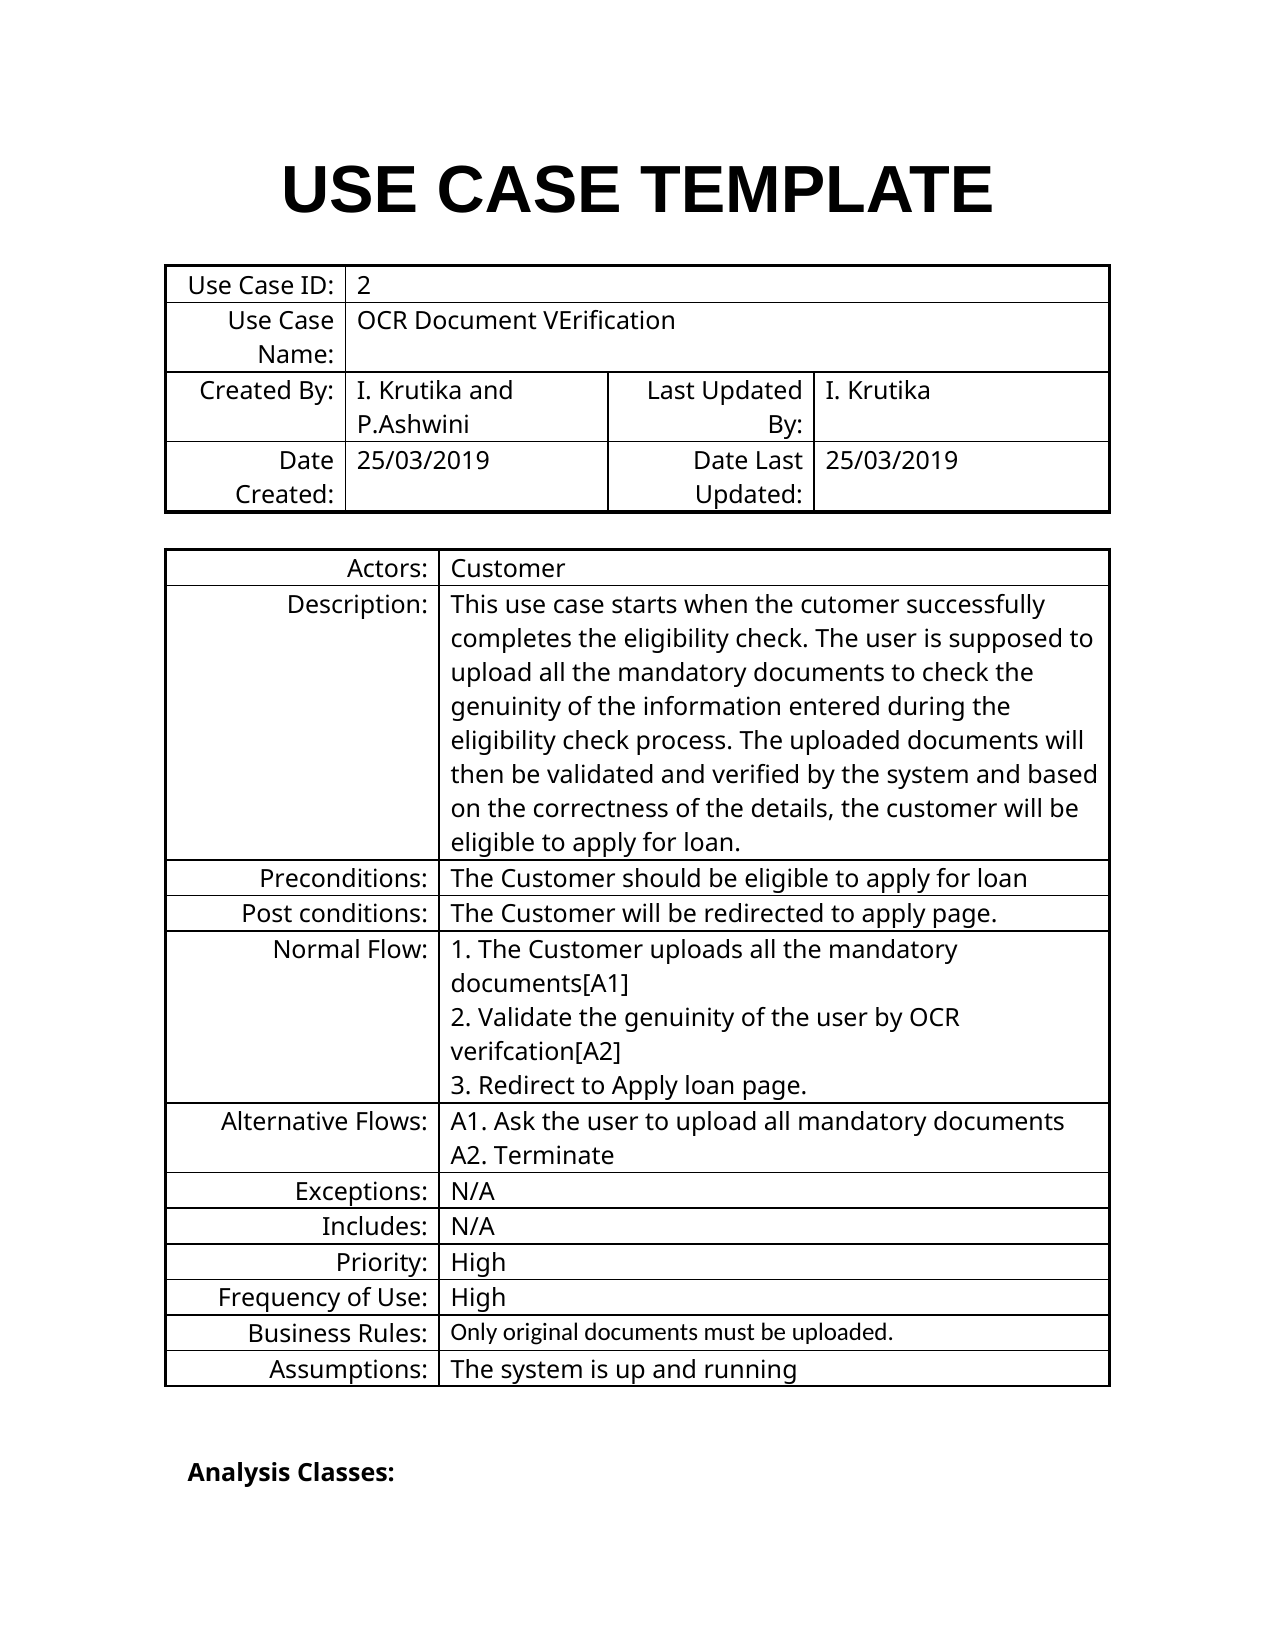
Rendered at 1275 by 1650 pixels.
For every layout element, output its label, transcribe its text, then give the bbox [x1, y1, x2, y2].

table_cell I. Krutika and P.Ashwini [346, 373, 607, 441]
table_cell Business Rules: [167, 1316, 438, 1350]
table_cell High [440, 1245, 1108, 1278]
table_cell The Customer will be redirected to apply page. [440, 896, 1108, 930]
table_cell 25/03/2019 [346, 442, 607, 510]
subtitle USE CASE TEMPLATE [187, 150, 1087, 227]
table_cell 25/03/2019 [815, 442, 1108, 510]
table_cell The system is up and running [440, 1351, 1108, 1385]
table_cell Exceptions: [167, 1173, 438, 1207]
table_cell OCR Document VErification [346, 303, 1108, 371]
text Analysis Classes: [187, 1455, 1087, 1489]
table_cell The Customer should be eligible to apply for loan [440, 861, 1108, 894]
table_cell I. Krutika [815, 373, 1108, 441]
table_cell Assumptions: [167, 1351, 438, 1385]
table_cell N/A [440, 1173, 1108, 1207]
table_cell Priority: [167, 1245, 438, 1278]
table_cell Date Last Updated: [609, 442, 813, 510]
table_cell Alternative Flows: [167, 1104, 438, 1172]
table_header 2 [346, 267, 1108, 301]
table_cell A1. Ask the user to upload all mandatory documents A2. Terminate [440, 1104, 1108, 1172]
table_cell 1. The Customer uploads all the mandatory documents[A1] 2. Validate the genuinity of the user by OCR verifcation[A2] 3. Redirect to Apply loan page. [440, 932, 1108, 1102]
table_cell Only original documents must be uploaded. [440, 1316, 1108, 1350]
table_header Customer [440, 551, 1108, 585]
table_cell Last Updated By: [609, 373, 813, 441]
table_cell Description: [167, 586, 438, 859]
table_cell Post conditions: [167, 896, 438, 930]
table_cell Created By: [167, 373, 345, 441]
table_cell Use Case Name: [167, 303, 345, 371]
table_cell Normal Flow: [167, 932, 438, 1102]
table_header Actors: [167, 551, 438, 585]
table_cell Frequency of Use: [167, 1280, 438, 1314]
table_cell N/A [440, 1209, 1108, 1243]
table_cell Includes: [167, 1209, 438, 1243]
table_cell Preconditions: [167, 861, 438, 894]
table_cell This use case starts when the cutomer successfully completes the eligibility check. The user is supposed to upload all the mandatory documents to check the genuinity of the information entered during the eligibility check process. The uploaded documents will then be validated and verified by the system and based on the correctness of the details, the customer will be eligible to apply for loan. [440, 586, 1108, 859]
table_cell High [440, 1280, 1108, 1314]
table_header Use Case ID: [167, 267, 345, 301]
table_cell Date Created: [167, 442, 345, 510]
